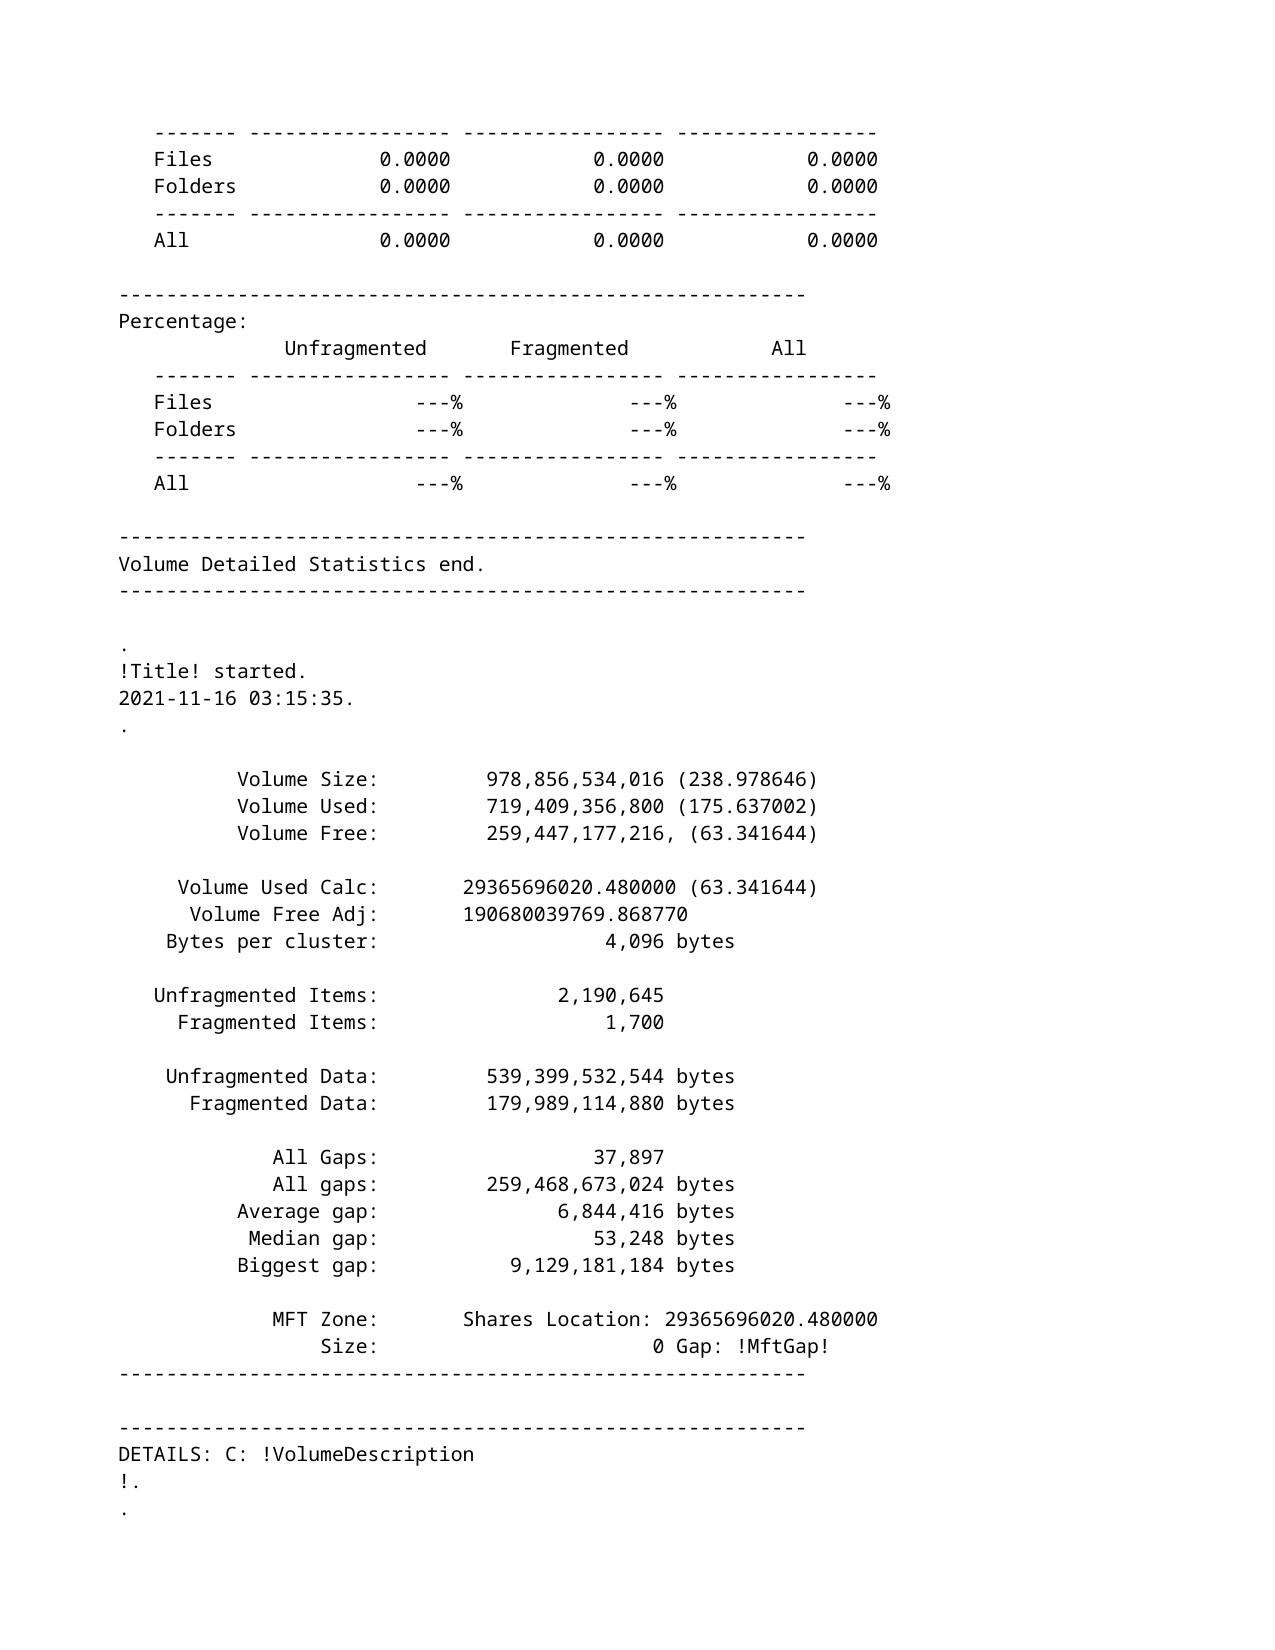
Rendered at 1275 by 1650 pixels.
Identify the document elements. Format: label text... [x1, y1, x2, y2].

text All gaps: 259,468,673,024 bytes [118, 1170, 1157, 1197]
text ---------------------------------------------------------- [118, 1413, 1157, 1440]
text Folders ---% ---% ---% [118, 415, 1157, 442]
text 2021-11-16 03:15:35. [118, 685, 1157, 712]
text . [118, 712, 1157, 739]
text Folders 0.0000 0.0000 0.0000 [118, 172, 1157, 199]
text Volume Used: 719,409,356,800 (175.637002) [118, 793, 1157, 819]
text Bytes per cluster: 4,096 bytes [118, 927, 1157, 954]
text Fragmented Items: 1,700 [118, 1008, 1157, 1035]
text ------- ----------------- ----------------- ----------------- [118, 442, 1157, 469]
text Volume Free Adj: 190680039769.868770 [118, 901, 1157, 927]
text Biggest gap: 9,129,181,184 bytes [118, 1251, 1157, 1278]
text !Title! started. [118, 658, 1157, 685]
text ---------------------------------------------------------- [118, 577, 1157, 604]
text ------- ----------------- ----------------- ----------------- [118, 199, 1157, 226]
text ---------------------------------------------------------- [118, 1359, 1157, 1386]
text Percentage: [118, 307, 1157, 334]
text ---------------------------------------------------------- [118, 280, 1157, 307]
text All Gaps: 37,897 [118, 1143, 1157, 1170]
text Unfragmented Items: 2,190,645 [118, 981, 1157, 1008]
text Median gap: 53,248 bytes [118, 1224, 1157, 1251]
text ------- ----------------- ----------------- ----------------- [118, 361, 1157, 388]
text Volume Size: 978,856,534,016 (238.978646) [118, 766, 1157, 793]
text Unfragmented Data: 539,399,532,544 bytes [118, 1062, 1157, 1089]
text Fragmented Data: 179,989,114,880 bytes [118, 1089, 1157, 1116]
text ------- ----------------- ----------------- ----------------- [118, 118, 1157, 145]
text Volume Free: 259,447,177,216, (63.341644) [118, 819, 1157, 847]
text . [118, 1494, 1157, 1521]
text Size: 0 Gap: !MftGap! [118, 1332, 1157, 1359]
text Files 0.0000 0.0000 0.0000 [118, 145, 1157, 172]
text Volume Used Calc: 29365696020.480000 (63.341644) [118, 873, 1157, 901]
text Files ---% ---% ---% [118, 388, 1157, 415]
text . [118, 631, 1157, 658]
text ---------------------------------------------------------- [118, 523, 1157, 550]
text !. [118, 1467, 1157, 1494]
text Volume Detailed Statistics end. [118, 550, 1157, 577]
text Average gap: 6,844,416 bytes [118, 1197, 1157, 1224]
text All ---% ---% ---% [118, 469, 1157, 496]
text MFT Zone: Shares Location: 29365696020.480000 [118, 1305, 1157, 1332]
text All 0.0000 0.0000 0.0000 [118, 226, 1157, 253]
text DETAILS: C: !VolumeDescription [118, 1440, 1157, 1467]
text Unfragmented Fragmented All [118, 334, 1157, 361]
